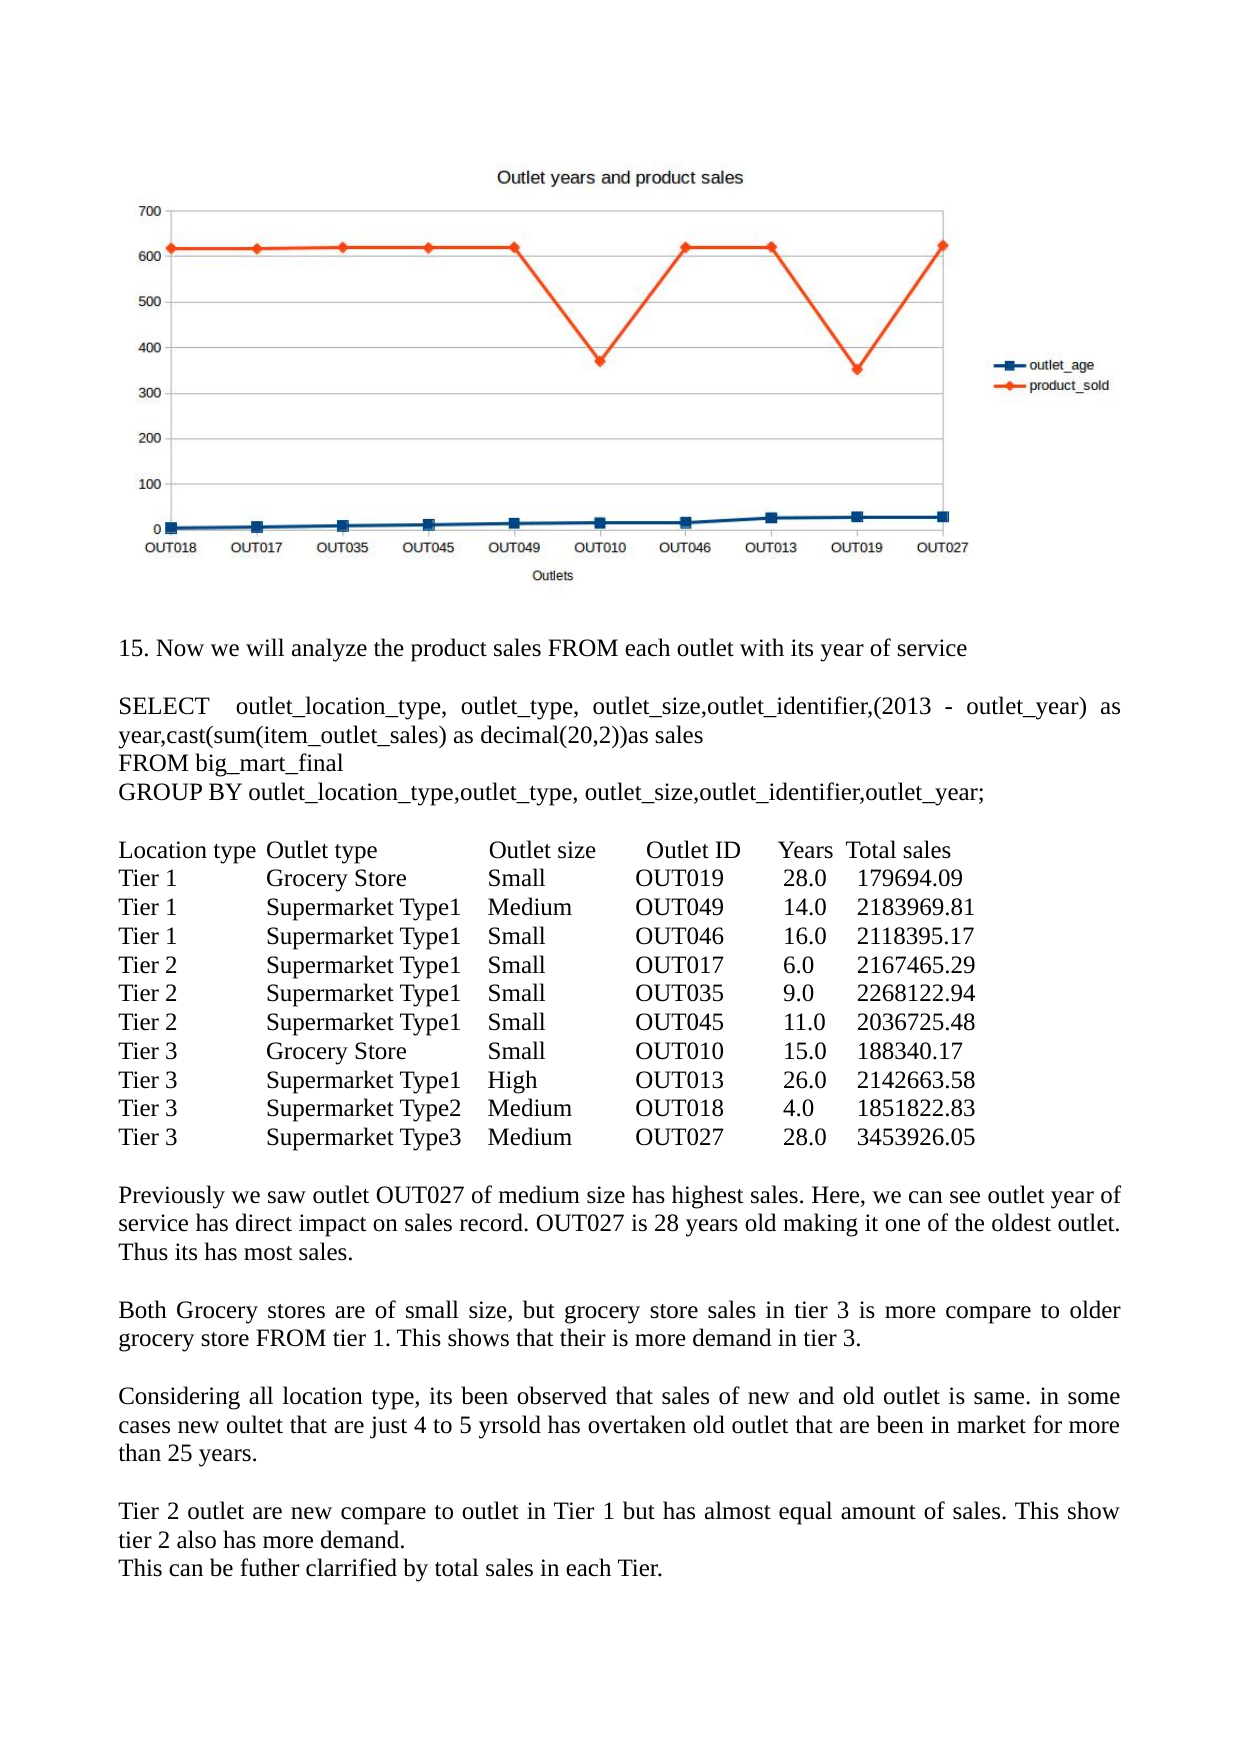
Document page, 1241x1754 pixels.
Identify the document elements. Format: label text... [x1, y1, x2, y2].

text Location type Outlet type Outlet size Outlet ID Years Total sales [118, 835, 1122, 863]
text Tier 3 Supermarket Type3 Medium OUT027 28.0 3453926.05 [118, 1122, 1122, 1151]
text Tier 3 Supermarket Type2 Medium OUT018 4.0 1851822.83 [118, 1093, 1122, 1122]
text This can be futher clarrified by total sales in each Tier. [118, 1553, 1122, 1582]
text Tier 2 outlet are new compare to outlet in Tier 1 but has almost equal amount of sales. This show tier 2 also has more demand. [118, 1496, 1122, 1553]
text Tier 1 Supermarket Type1 Medium OUT049 14.0 2183969.81 [118, 892, 1122, 921]
text Tier 3 Grocery Store Small OUT010 15.0 188340.17 [118, 1036, 1122, 1065]
text Tier 2 Supermarket Type1 Small OUT045 11.0 2036725.48 [118, 1007, 1122, 1036]
text FROM big_mart_final [118, 748, 1122, 777]
text Tier 3 Supermarket Type1 High OUT013 26.0 2142663.58 [118, 1065, 1122, 1093]
text Tier 1 Grocery Store Small OUT019 28.0 179694.09 [118, 863, 1122, 892]
picture [118, 146, 1123, 605]
text SELECT outlet_location_type, outlet_type, outlet_size,outlet_identifier,(2013 - outlet_year) as year,cast(sum(item_outlet_sales) as decimal(20,2))as sales [118, 691, 1122, 748]
text Tier 2 Supermarket Type1 Small OUT017 6.0 2167465.29 [118, 950, 1122, 978]
text Considering all location type, its been observed that sales of new and old outlet is same. in some cases new oultet that are just 4 to 5 yrsold has overtaken old outlet that are been in market for more than 25 years. [118, 1381, 1122, 1467]
text GROUP BY outlet_location_type,outlet_type, outlet_size,outlet_identifier,outlet_year; [118, 777, 1122, 806]
text Previously we saw outlet OUT027 of medium size has highest sales. Here, we can see outlet year of service has direct impact on sales record. OUT027 is 28 years old making it one of the oldest outlet. Thus its has most sales. [118, 1180, 1122, 1266]
text Tier 1 Supermarket Type1 Small OUT046 16.0 2118395.17 [118, 921, 1122, 950]
text Both Grocery stores are of small size, but grocery store sales in tier 3 is more compare to older grocery store FROM tier 1. This shows that their is more demand in tier 3. [118, 1295, 1122, 1352]
text 15. Now we will analyze the product sales FROM each outlet with its year of service [118, 633, 1122, 662]
text Tier 2 Supermarket Type1 Small OUT035 9.0 2268122.94 [118, 978, 1122, 1007]
